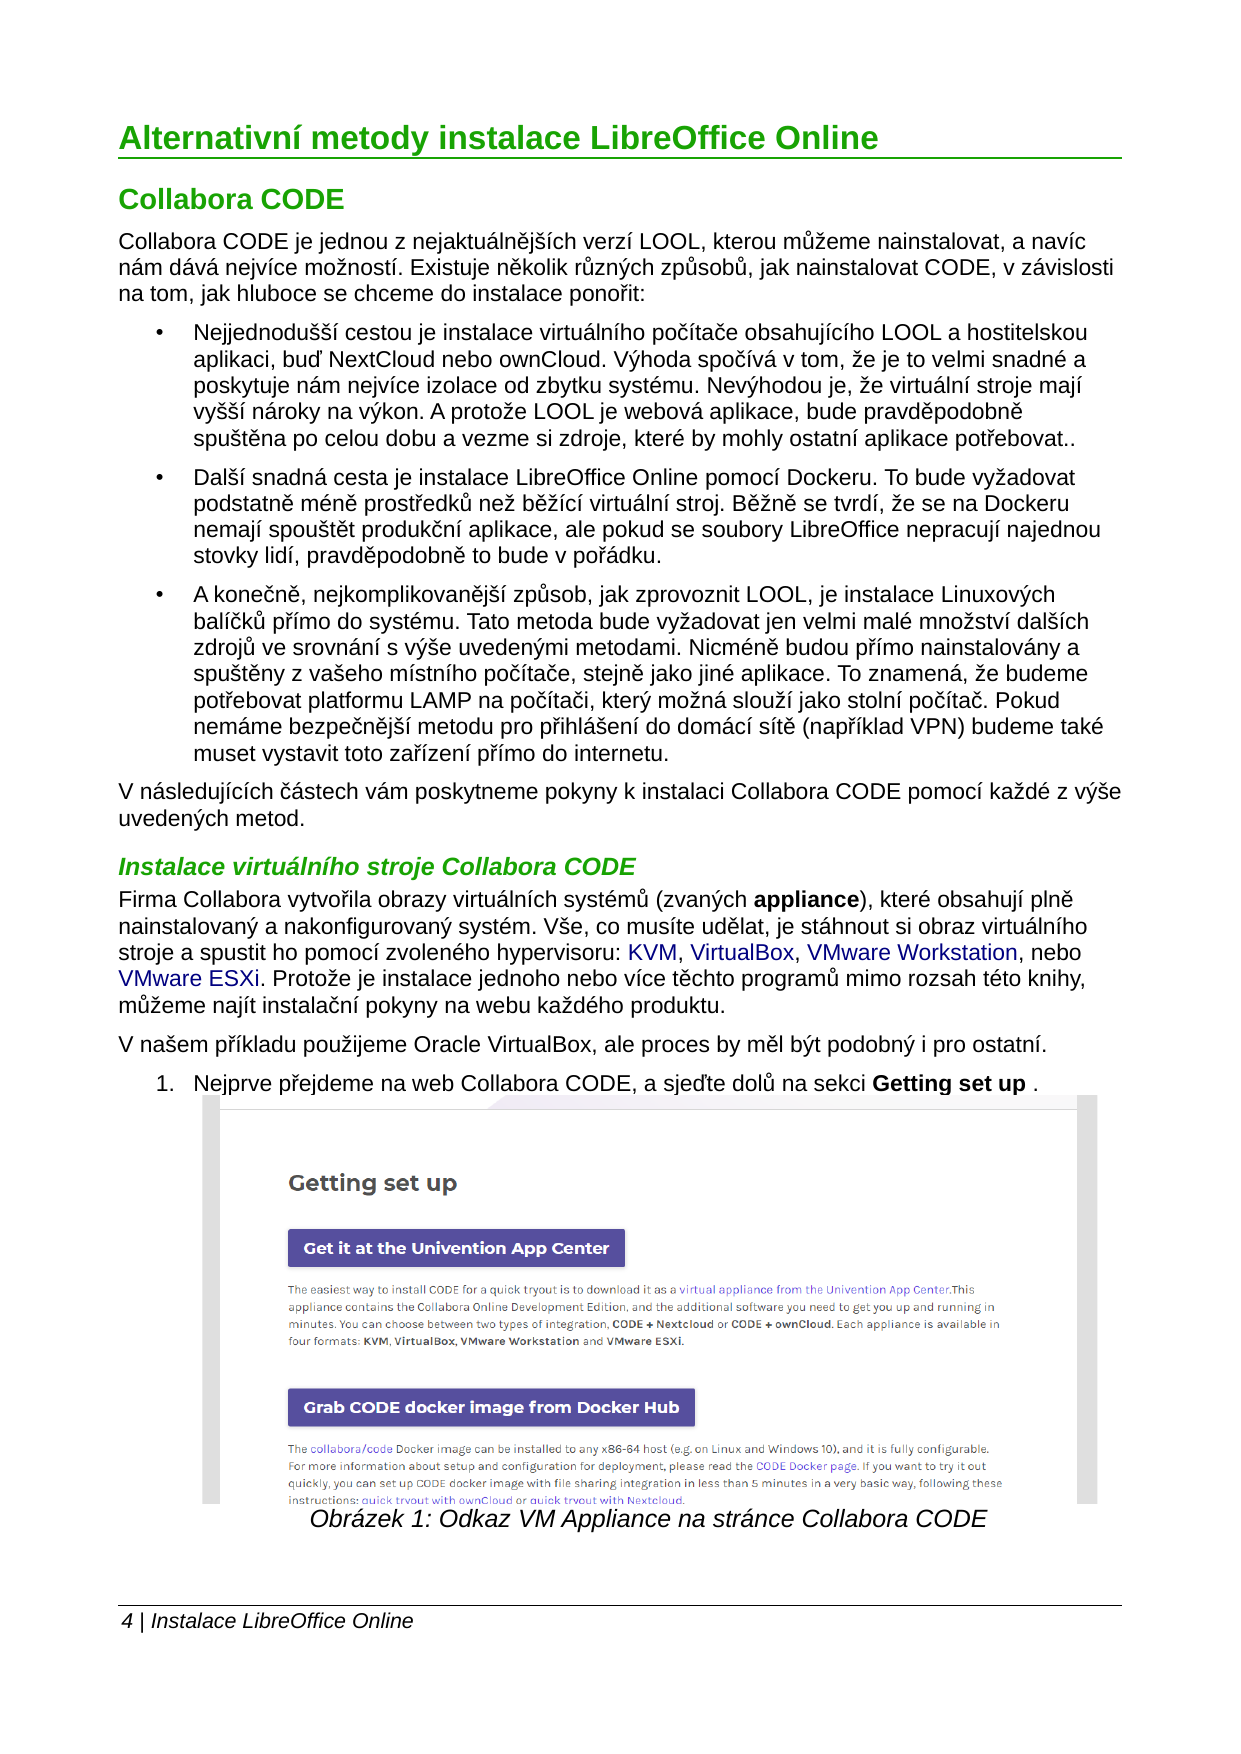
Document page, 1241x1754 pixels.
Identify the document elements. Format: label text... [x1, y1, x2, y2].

subtitle Alternativní metody instalace LibreOffice Online [118, 118, 1122, 157]
list Nejjednodušší cestou je instalace virtuálního počítače obsahujícího LOOL a hostitelskou aplikaci, buď NextCloud nebo ownCloud. Výhoda spočívá v tom, že je to velmi snadné a poskytuje nám nejvíce izolace od zbytku systému. Nevýhodou je, že virtuální stroje mají vyšší nároky na výkon. A protože LOOL je webová aplikace, bude pravděpodobně spuštěna po celou dobu a vezme si zdroje, které by mohly ostatní aplikace potřebovat.. [156, 319, 1122, 451]
picture [202, 1095, 1098, 1504]
list A konečně, nejkomplikovanější způsob, jak zprovoznit LOOL, je instalace Linuxových balíčků přímo do systému. Tato metoda bude vyžadovat jen velmi malé množství dalších zdrojů ve srovnání s výše uvedenými metodami. Nicméně budou přímo nainstalovány a spuštěny z vašeho místního počítače, stejně jako jiné aplikace. To znamená, že budeme potřebovat platformu LAMP na počítači, který možná slouží jako stolní počítač. Pokud nemáme bezpečnější metodu pro přihlášení do domácí sítě (například VPN) budeme také muset vystavit toto zařízení přímo do internetu. [156, 581, 1122, 766]
subtitle Collabora CODE [118, 182, 1122, 216]
text Firma Collabora vytvořila obrazy virtuálních systémů (zvaných appliance), které obsahují plně nainstalovaný a nakonfigurovaný systém. Vše, co musíte udělat, je stáhnout si obraz virtuálního stroje a spustit ho pomocí zvoleného hypervisoru: KVM, VirtualBox, VMware Workstation, nebo VMware ESXi. Protože je instalace jednoho nebo více těchto programů mimo rozsah této knihy, můžeme najít instalační pokyny na webu každého produktu. [118, 886, 1122, 1018]
text V našem příkladu použijeme Oracle VirtualBox, ale proces by měl být podobný i pro ostatní. [118, 1031, 1122, 1057]
text Collabora CODE je jednou z nejaktuálnějších verzí LOOL, kterou můžeme nainstalovat, a navíc nám dává nejvíce možností. Existuje několik různých způsobů, jak nainstalovat CODE, v závislosti na tom, jak hluboce se chceme do instalace ponořit: [118, 228, 1122, 307]
text V následujících částech vám poskytneme pokyny k instalaci Collabora CODE pomocí každé z výše uvedených metod. [118, 778, 1122, 831]
list Obrázek 1: Odkaz VM Appliance na stránce Collabora CODE [193, 1096, 1107, 1532]
list Další snadná cesta je instalace LibreOffice Online pomocí Dockeru. To bude vyžadovat podstatně méně prostředků než běžící virtuální stroj. Běžně se tvrdí, že se na Dockeru nemají spouštět produkční aplikace, ale pokud se soubory LibreOffice nepracují najednou stovky lidí, pravděpodobně to bude v pořádku. [156, 463, 1122, 569]
list Nejprve přejdeme na web Collabora CODE, a sjeďte dolů na sekci Getting set up . [156, 1069, 1122, 1532]
subtitle Instalace virtuálního stroje Collabora CODE [118, 852, 1122, 880]
